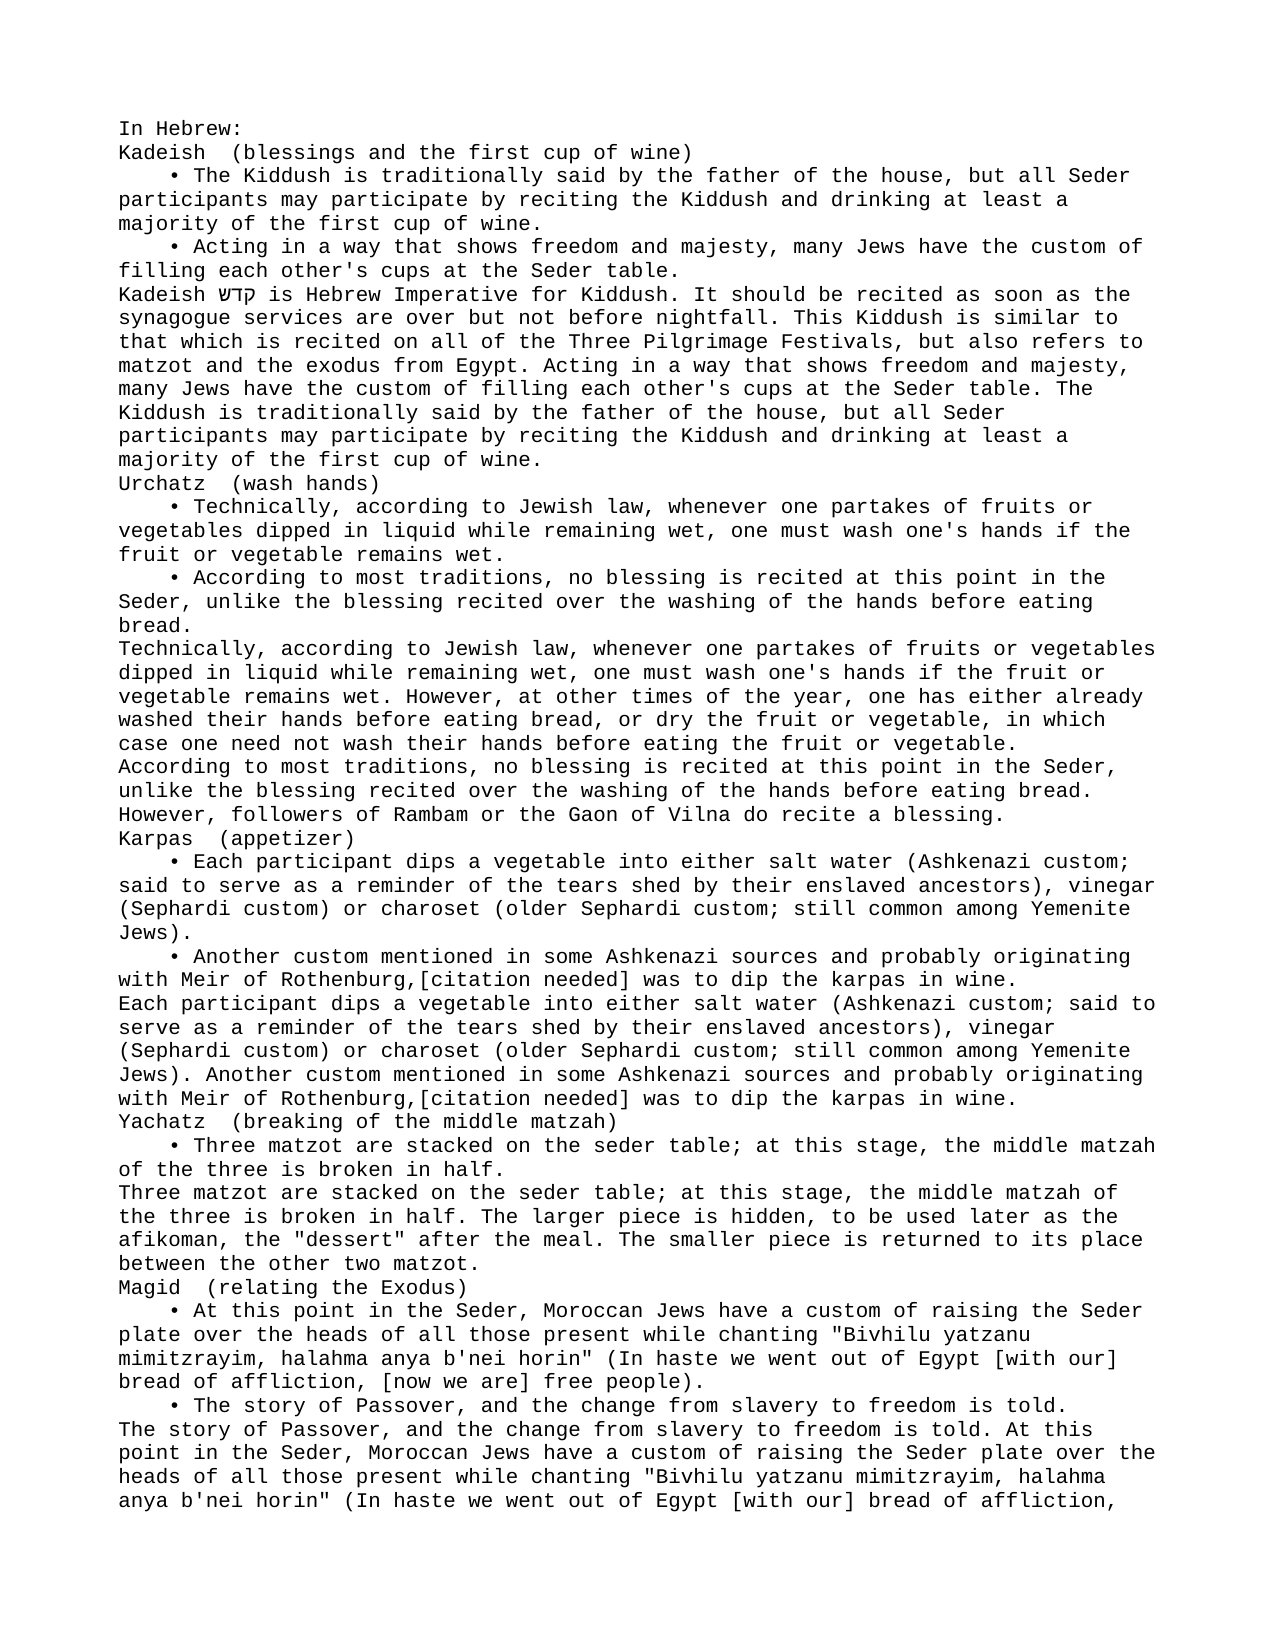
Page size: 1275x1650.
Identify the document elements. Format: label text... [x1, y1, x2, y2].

text Urchatz (wash hands) [118, 473, 1157, 496]
text • Technically, according to Jewish law, whenever one partakes of fruits or vegetables dipped in liquid while remaining wet, one must wash one's hands if the fruit or vegetable remains wet. [118, 496, 1157, 567]
text • The Kiddush is traditionally said by the father of the house, but all Seder participants may participate by reciting the Kiddush and drinking at least a majority of the first cup of wine. [118, 165, 1157, 236]
text Three matzot are stacked on the seder table; at this stage, the middle matzah of the three is broken in half. The larger piece is hidden, to be used later as the afikoman, the "dessert" after the meal. The smaller piece is returned to its place between the other two matzot. [118, 1182, 1157, 1277]
text • Three matzot are stacked on the seder table; at this stage, the middle matzah of the three is broken in half. [118, 1135, 1157, 1182]
text In Hebrew: [118, 118, 1157, 142]
text Karpas (appetizer) [118, 827, 1157, 851]
text Magid (relating the Exodus) [118, 1277, 1157, 1300]
text Yachatz (breaking of the middle matzah) [118, 1111, 1157, 1135]
text Kadeish קדש is Hebrew Imperative for Kiddush. It should be recited as soon as the synagogue services are over but not before nightfall. This Kiddush is similar to that which is recited on all of the Three Pilgrimage Festivals, but also refers to matzot and the exodus from Egypt. Acting in a way that shows freedom and majesty, many Jews have the custom of filling each other's cups at the Seder table. The Kiddush is traditionally said by the father of the house, but all Seder participants may participate by reciting the Kiddush and drinking at least a majority of the first cup of wine. [118, 284, 1157, 473]
text • Each participant dips a vegetable into either salt water (Ashkenazi custom; said to serve as a reminder of the tears shed by their enslaved ancestors), vinegar (Sephardi custom) or charoset (older Sephardi custom; still common among Yemenite Jews). [118, 851, 1157, 946]
text The story of Passover, and the change from slavery to freedom is told. At this point in the Seder, Moroccan Jews have a custom of raising the Seder plate over the heads of all those present while chanting "Bivhilu yatzanu mimitzrayim, halahma anya b'nei horin" (In haste we went out of Egypt [with our] bread of affliction, [118, 1419, 1157, 1513]
text According to most traditions, no blessing is recited at this point in the Seder, unlike the blessing recited over the washing of the hands before eating bread. However, followers of Rambam or the Gaon of Vilna do recite a blessing. [118, 757, 1157, 827]
text • According to most traditions, no blessing is recited at this point in the Seder, unlike the blessing recited over the washing of the hands before eating bread. [118, 567, 1157, 638]
text • The story of Passover, and the change from slavery to freedom is told. [118, 1395, 1157, 1419]
text Technically, according to Jewish law, whenever one partakes of fruits or vegetables dipped in liquid while remaining wet, one must wash one's hands if the fruit or vegetable remains wet. However, at other times of the year, one has either already washed their hands before eating bread, or dry the fruit or vegetable, in which case one need not wash their hands before eating the fruit or vegetable. [118, 638, 1157, 757]
text • Acting in a way that shows freedom and majesty, many Jews have the custom of filling each other's cups at the Seder table. [118, 236, 1157, 284]
text • Another custom mentioned in some Ashkenazi sources and probably originating with Meir of Rothenburg,[citation needed] was to dip the karpas in wine. [118, 946, 1157, 993]
text Kadeish (blessings and the first cup of wine) [118, 142, 1157, 165]
text Each participant dips a vegetable into either salt water (Ashkenazi custom; said to serve as a reminder of the tears shed by their enslaved ancestors), vinegar (Sephardi custom) or charoset (older Sephardi custom; still common among Yemenite Jews). Another custom mentioned in some Ashkenazi sources and probably originating with Meir of Rothenburg,[citation needed] was to dip the karpas in wine. [118, 993, 1157, 1111]
text • At this point in the Seder, Moroccan Jews have a custom of raising the Seder plate over the heads of all those present while chanting "Bivhilu yatzanu mimitzrayim, halahma anya b'nei horin" (In haste we went out of Egypt [with our] bread of affliction, [now we are] free people). [118, 1300, 1157, 1395]
